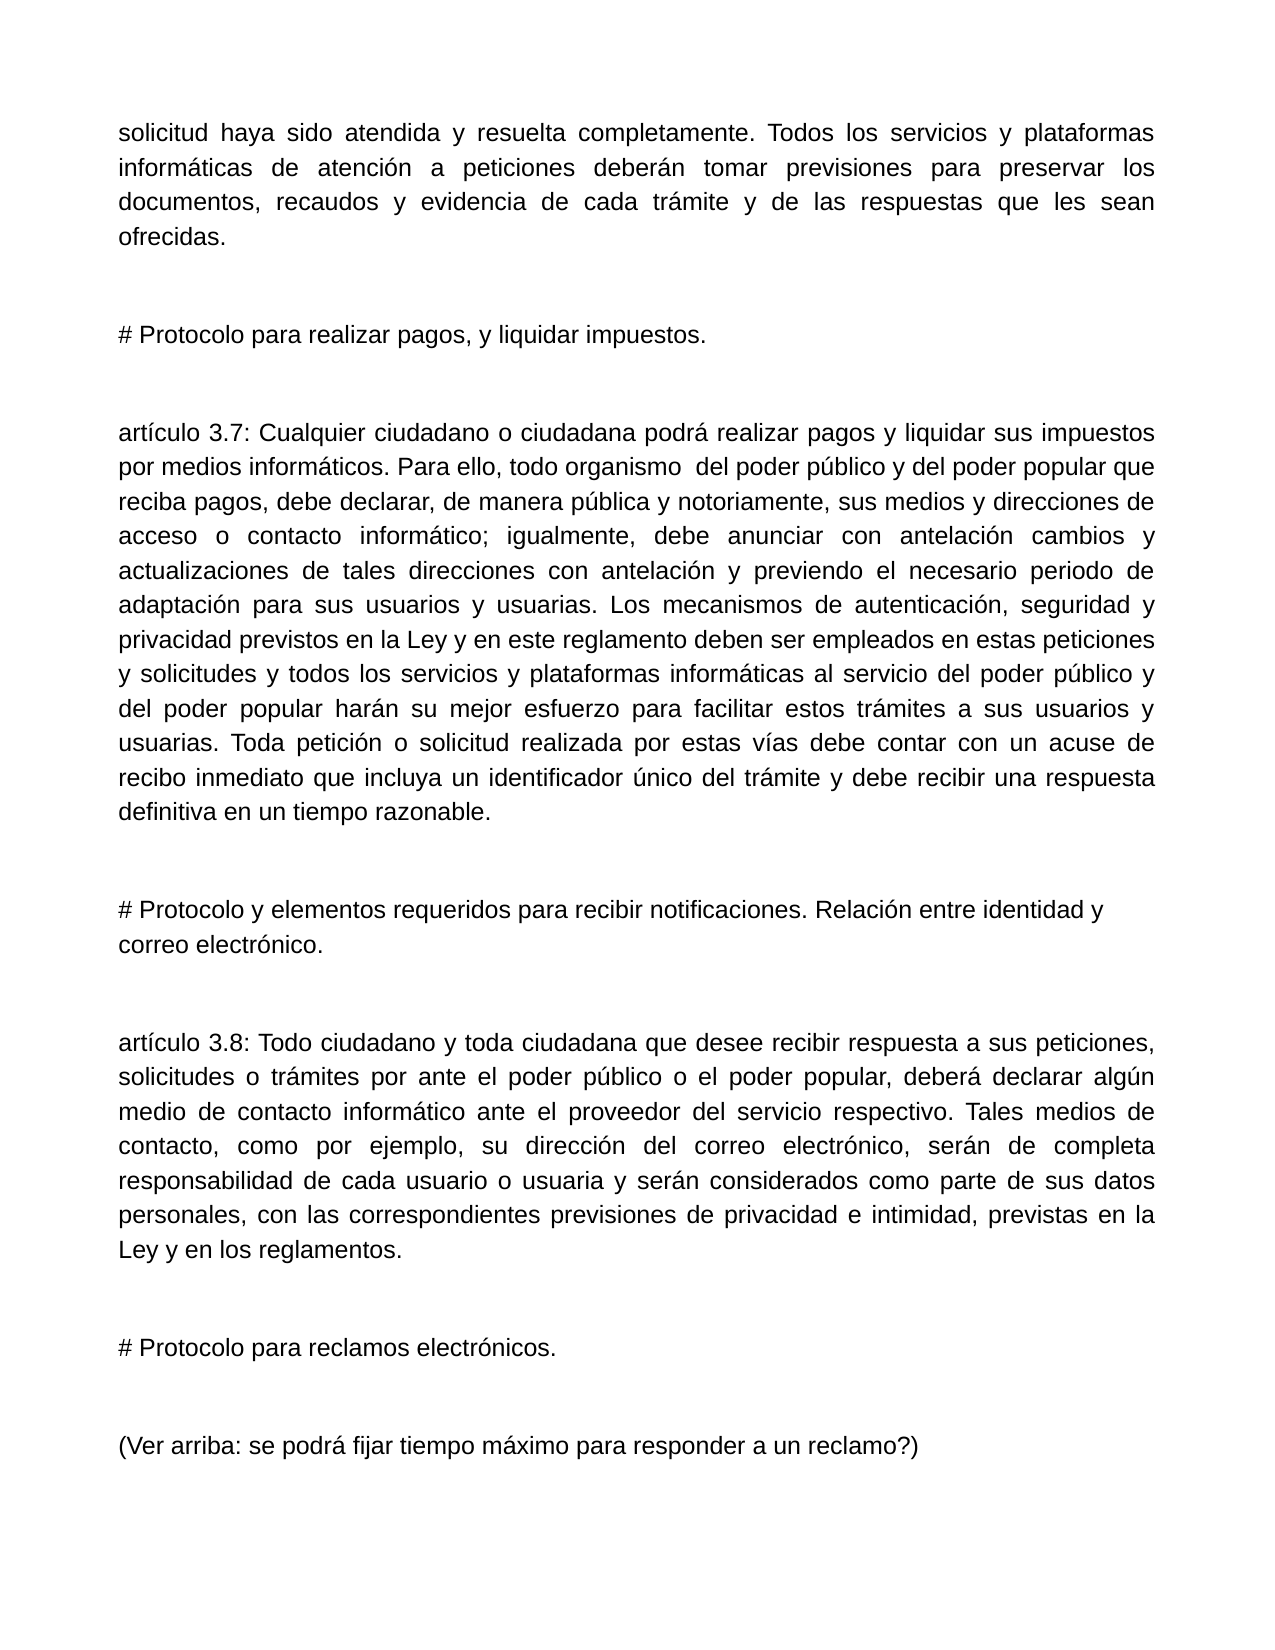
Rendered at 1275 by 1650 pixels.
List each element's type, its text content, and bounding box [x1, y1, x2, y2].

text # Protocolo para realizar pagos, y liquidar impuestos. [118, 320, 1157, 348]
text solicitud haya sido atendida y resuelta completamente. Todos los servicios y plataformas informáticas de atención a peticiones deberán tomar previsiones para preservar los documentos, recaudos y evidencia de cada trámite y de las respuestas que les sean ofrecidas. [118, 118, 1157, 250]
text # Protocolo para reclamos electrónicos. [118, 1333, 1157, 1362]
text # Protocolo y elementos requeridos para recibir notificaciones. Relación entre identidad y correo electrónico. [118, 895, 1157, 958]
text (Ver arriba: se podrá fijar tiempo máximo para responder a un reclamo?) [118, 1431, 1157, 1460]
text artículo 3.8: Todo ciudadano y toda ciudadana que desee recibir respuesta a sus peticiones, solicitudes o trámites por ante el poder público o el poder popular, deberá declarar algún medio de contacto informático ante el proveedor del servicio respectivo. Tales medios de contacto, como por ejemplo, su dirección del correo electrónico, serán de completa responsabilidad de cada usuario o usuaria y serán considerados como parte de sus datos personales, con las correspondientes previsiones de privacidad e intimidad, previstas en la Ley y en los reglamentos. [118, 1028, 1157, 1263]
text artículo 3.7: Cualquier ciudadano o ciudadana podrá realizar pagos y liquidar sus impuestos por medios informáticos. Para ello, todo organismo del poder público y del poder popular que reciba pagos, debe declarar, de manera pública y notoriamente, sus medios y direcciones de acceso o contacto informático; igualmente, debe anunciar con antelación cambios y actualizaciones de tales direcciones con antelación y previendo el necesario periodo de adaptación para sus usuarios y usuarias. Los mecanismos de autenticación, seguridad y privacidad previstos en la Ley y en este reglamento deben ser empleados en estas peticiones y solicitudes y todos los servicios y plataformas informáticas al servicio del poder público y del poder popular harán su mejor esfuerzo para facilitar estos trámites a sus usuarios y usuarias. Toda petición o solicitud realizada por estas vías debe contar con un acuse de recibo inmediato que incluya un identificador único del trámite y debe recibir una respuesta definitiva en un tiempo razonable. [118, 418, 1157, 826]
